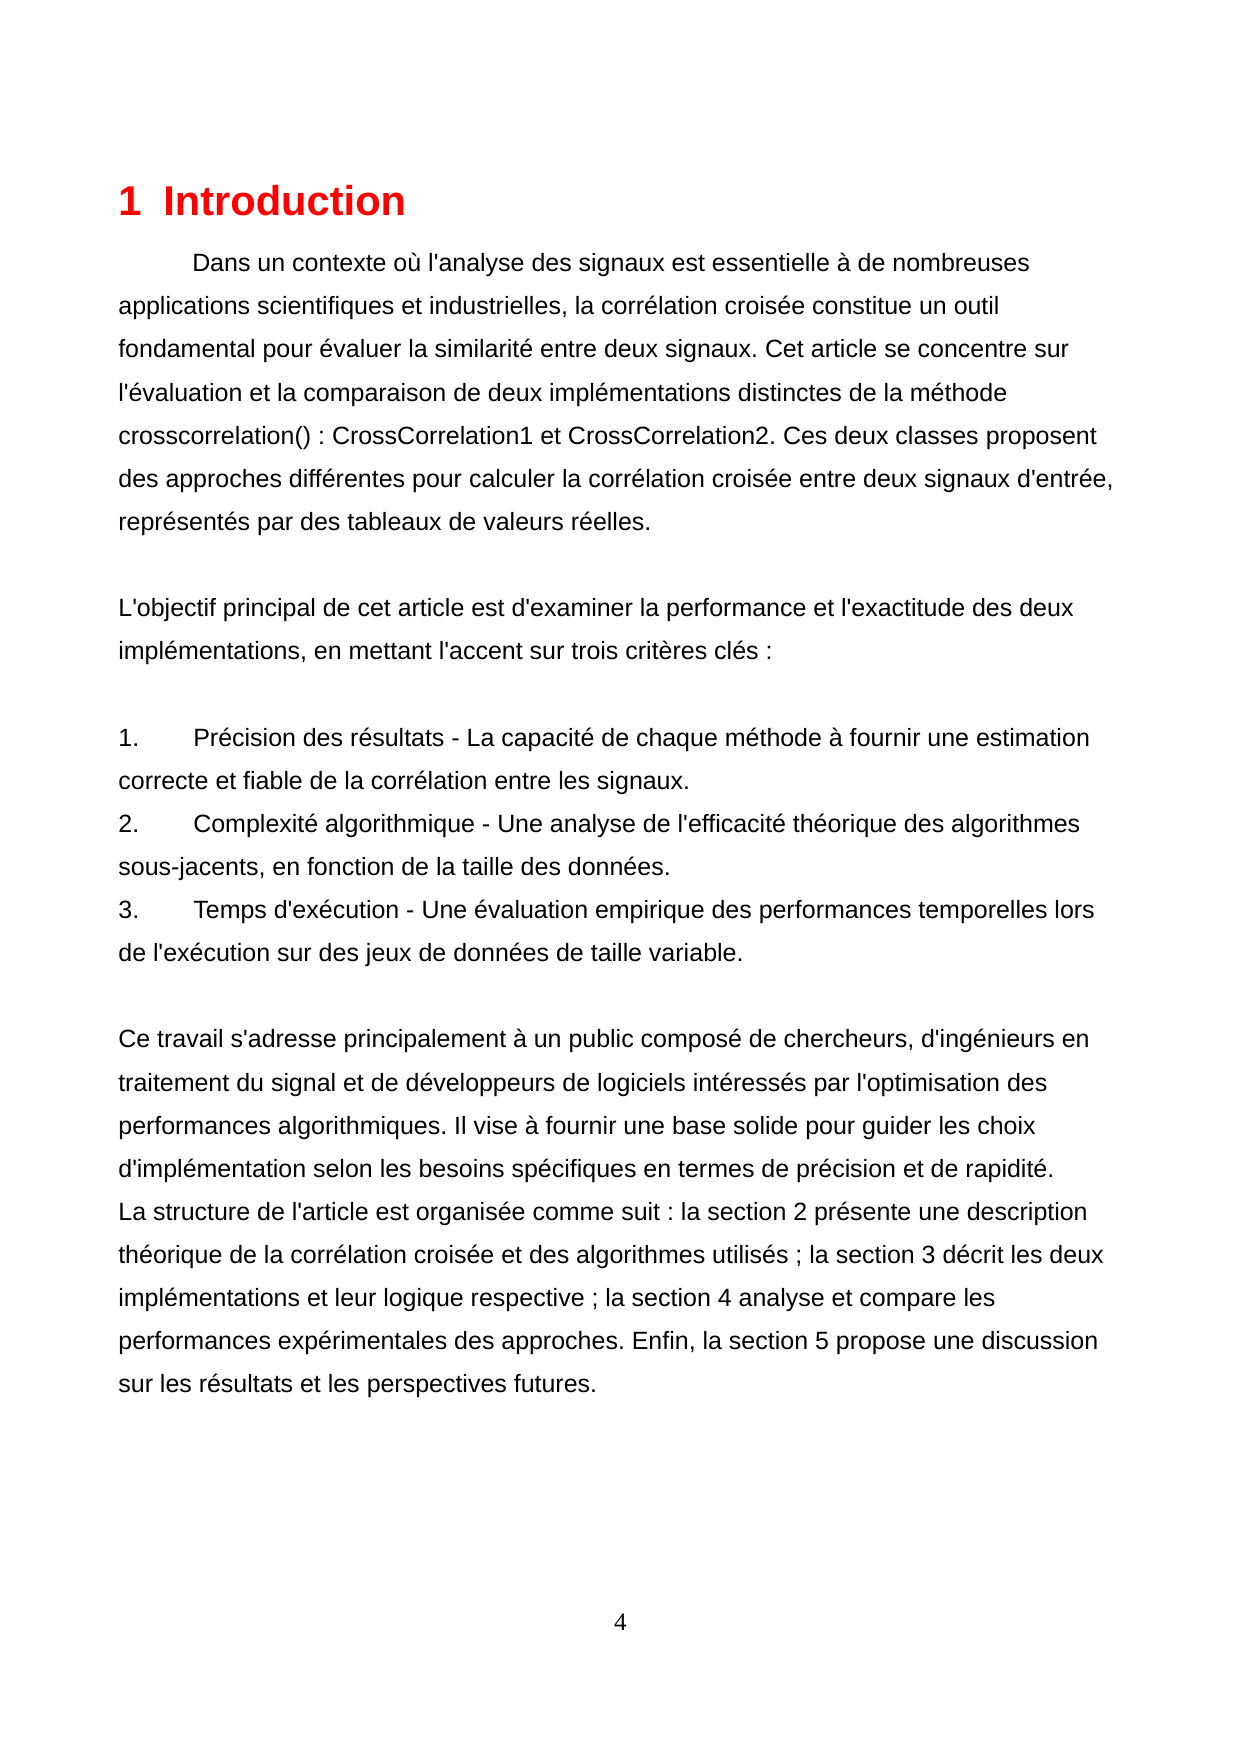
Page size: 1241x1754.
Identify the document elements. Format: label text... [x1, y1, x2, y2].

subtitle Introduction [118, 176, 1122, 224]
text Ce travail s'adresse principalement à un public composé de chercheurs, d'ingénieurs en traitement du signal et de développeurs de logiciels intéressés par l'optimisation des performances algorithmiques. Il vise à fournir une base solide pour guider les choix d'implémentation selon les besoins spécifiques en termes de précision et de rapidité. [118, 1024, 1122, 1183]
list Complexité algorithmique - Une analyse de l'efficacité théorique des algorithmes sous-jacents, en fonction de la taille des données. [118, 809, 1122, 881]
text L'objectif principal de cet article est d'examiner la performance et l'exactitude des deux implémentations, en mettant l'accent sur trois critères clés : [118, 593, 1122, 665]
text La structure de l'article est organisée comme suit : la section 2 présente une description théorique de la corrélation croisée et des algorithmes utilisés ; la section 3 décrit les deux implémentations et leur logique respective ; la section 4 analyse et compare les performances expérimentales des approches. Enfin, la section 5 propose une discussion sur les résultats et les perspectives futures. [118, 1197, 1122, 1398]
list Précision des résultats - La capacité de chaque méthode à fournir une estimation correcte et fiable de la corrélation entre les signaux. [118, 723, 1122, 794]
text Dans un contexte où l'analyse des signaux est essentielle à de nombreuses applications scientifiques et industrielles, la corrélation croisée constitue un outil fondamental pour évaluer la similarité entre deux signaux. Cet article se concentre sur l'évaluation et la comparaison de deux implémentations distinctes de la méthode crosscorrelation() : CrossCorrelation1 et CrossCorrelation2. Ces deux classes proposent des approches différentes pour calculer la corrélation croisée entre deux signaux d'entrée, représentés par des tableaux de valeurs réelles. [118, 248, 1122, 536]
list Temps d'exécution - Une évaluation empirique des performances temporelles lors de l'exécution sur des jeux de données de taille variable. [118, 895, 1122, 967]
